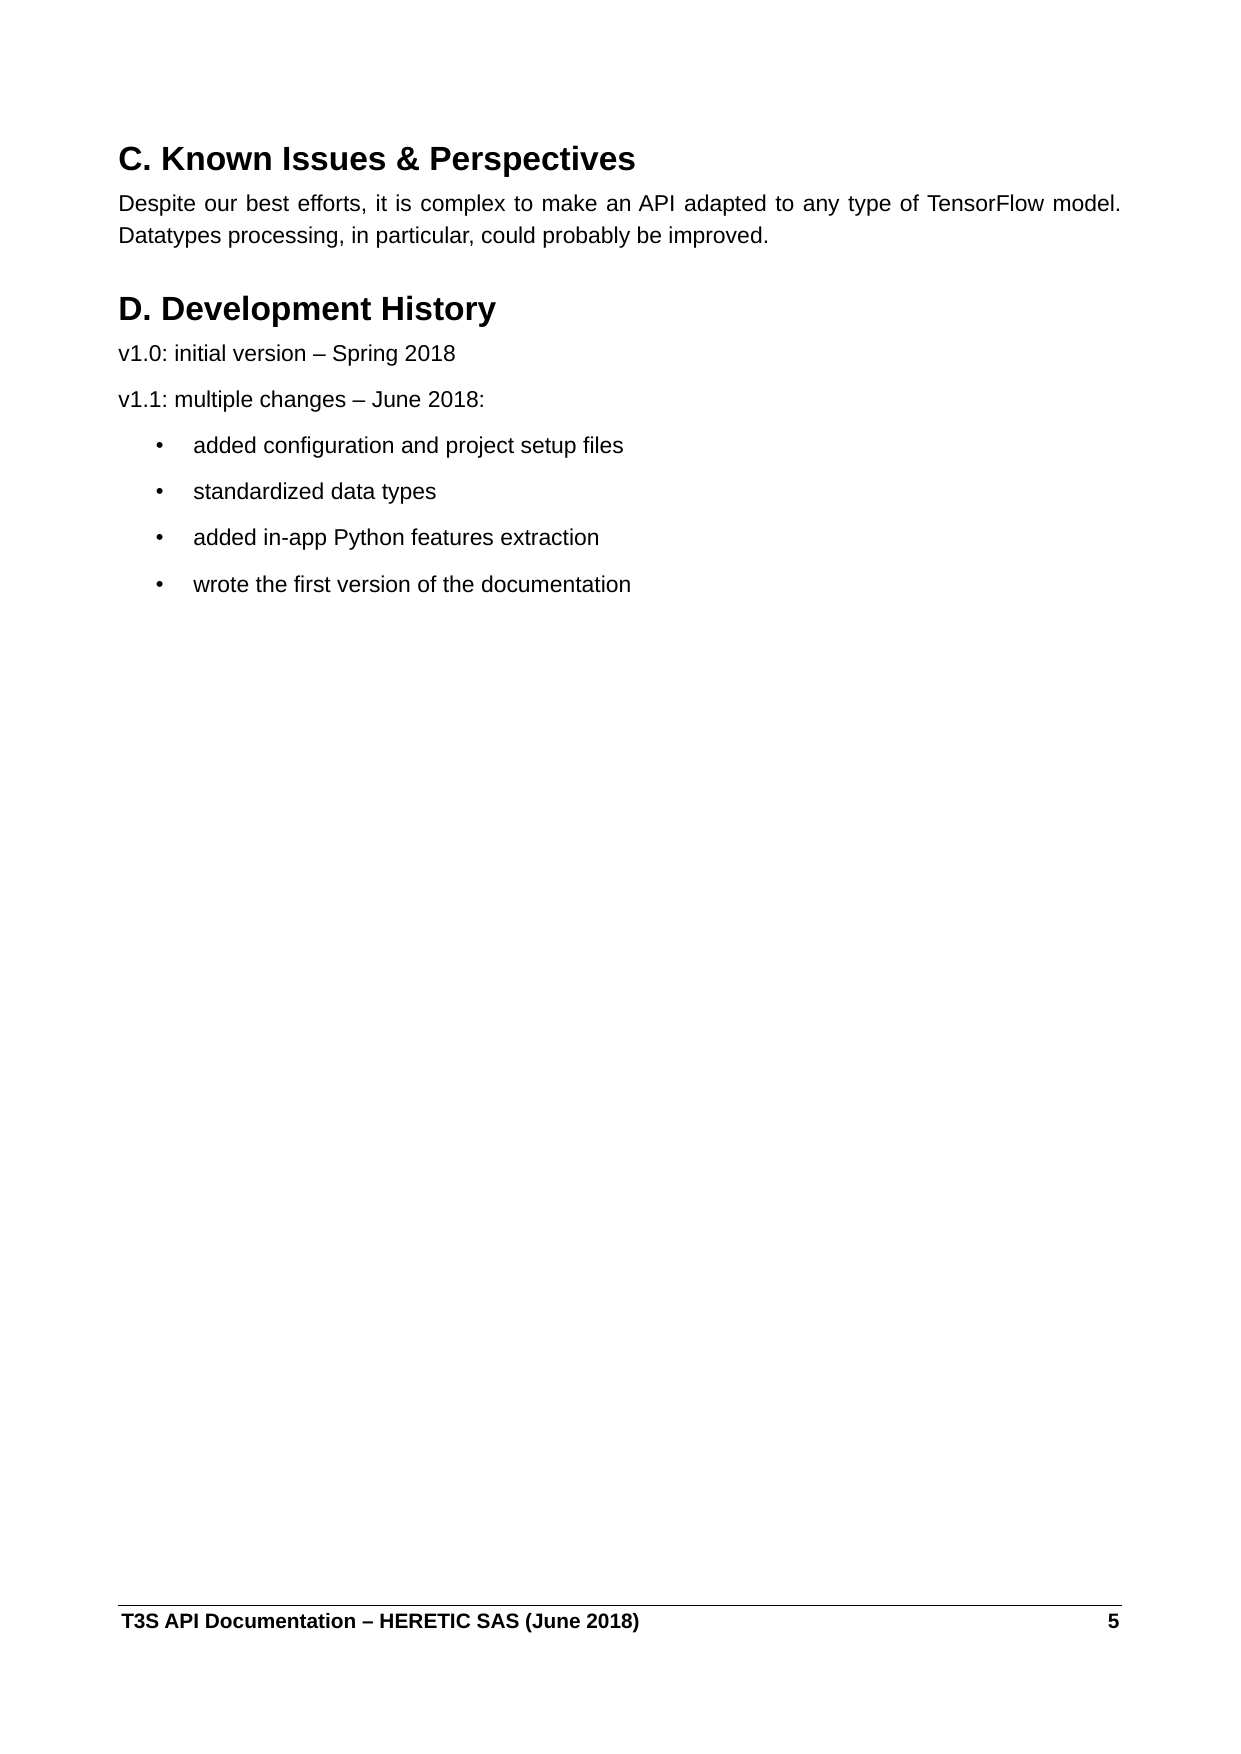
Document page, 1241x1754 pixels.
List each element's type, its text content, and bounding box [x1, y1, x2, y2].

text Despite our best efforts, it is complex to make an API adapted to any type of TensorFlow model. Datatypes processing, in particular, could probably be improved. [118, 190, 1122, 248]
text v1.0: initial version – Spring 2018 [118, 340, 1122, 366]
list wrote the first version of the documentation [156, 571, 1122, 597]
subtitle C. Known Issues & Perspectives [118, 139, 1122, 178]
subtitle D. Development History [118, 289, 1122, 327]
list added in-app Python features extraction [156, 524, 1122, 551]
text v1.1: multiple changes – June 2018: [118, 386, 1122, 412]
list standardized data types [156, 478, 1122, 504]
list added configuration and project setup files [156, 432, 1122, 458]
